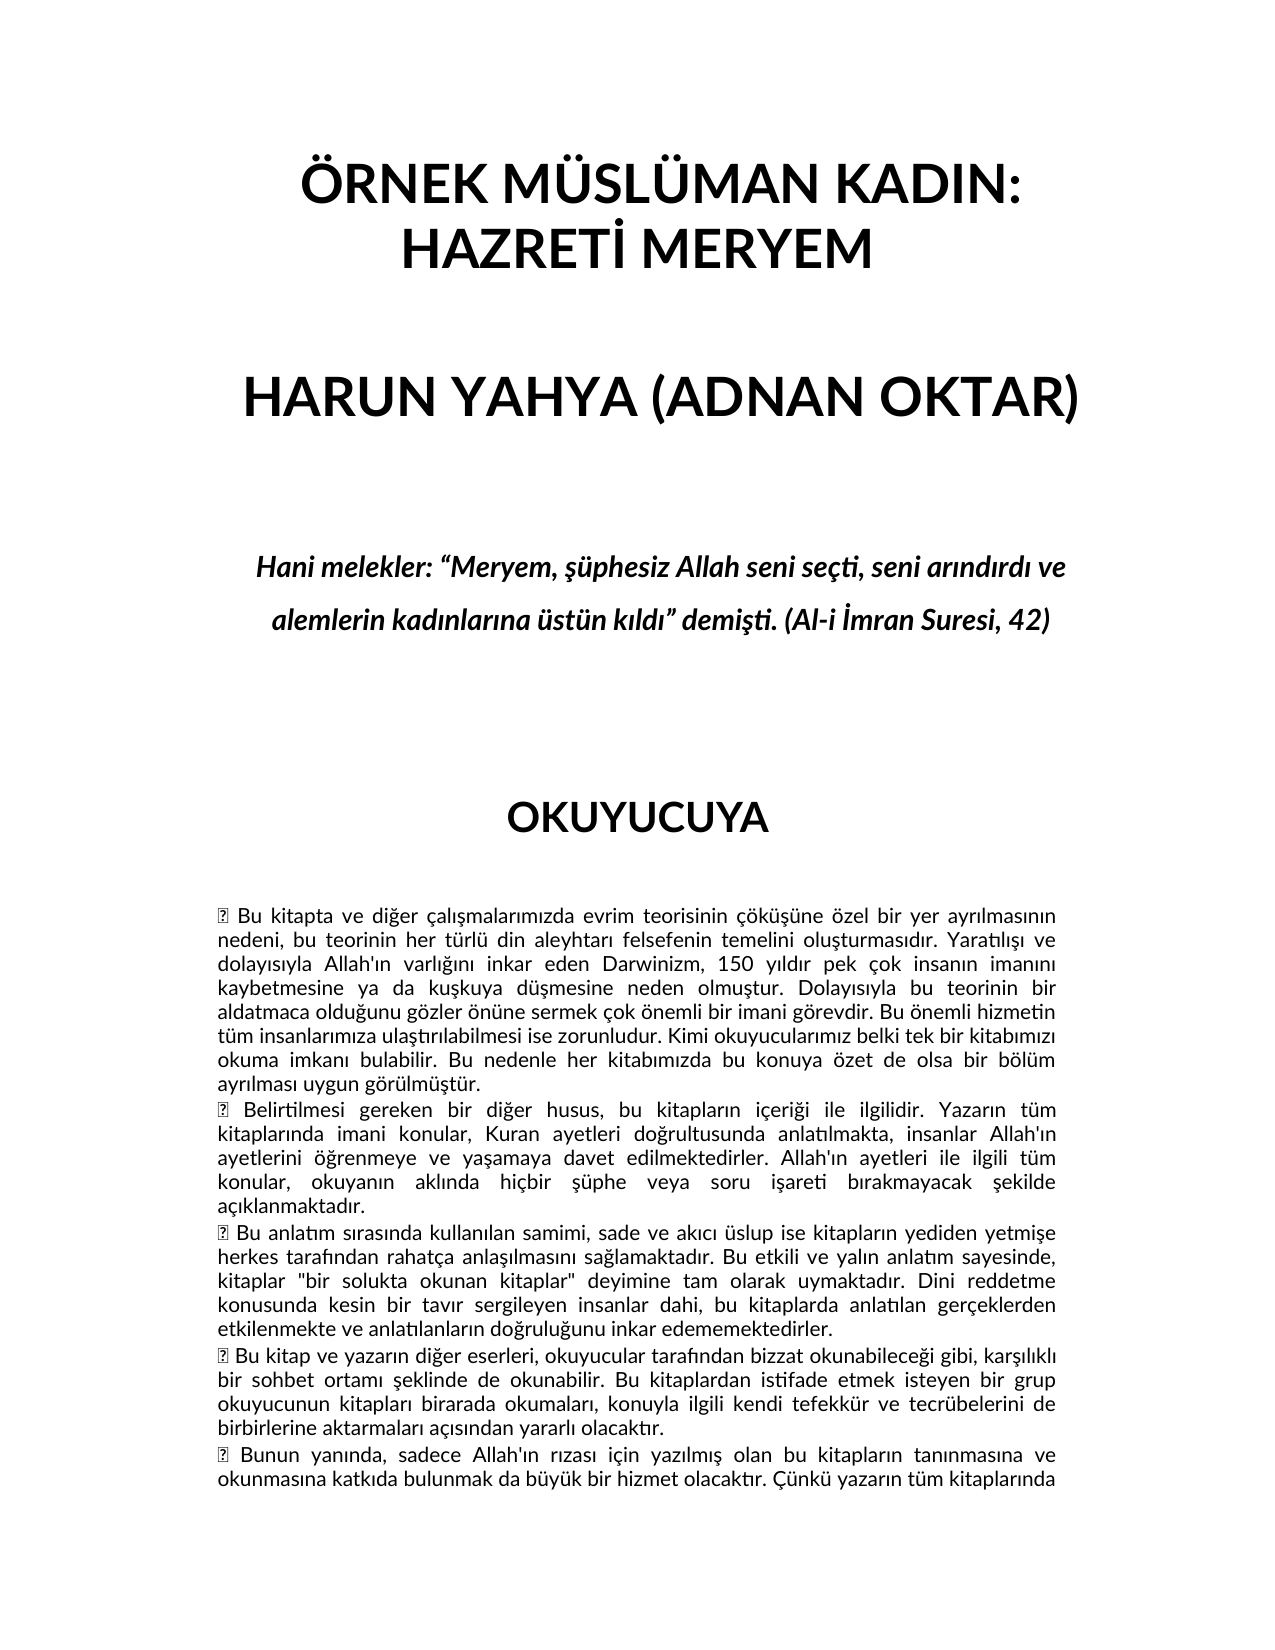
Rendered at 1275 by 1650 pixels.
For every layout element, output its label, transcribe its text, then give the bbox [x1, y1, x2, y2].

text ÖRNEK MÜSLÜMAN KADIN: HAZRETİ MERYEM [187, 150, 1087, 280]
text HARUN YAHYA (ADNAN OKTAR) [187, 363, 1087, 428]
text Hani melekler: “Meryem, şüphesiz Allah seni seçti, seni arındırdı ve alemlerin kadınlarına üstün kıldı” demişti. (Al-i İmran Suresi, 42) [235, 549, 1087, 637]
text  Bu anlatım sırasında kullanılan samimi, sade ve akıcı üslup ise kitapların yediden yetmişe herkes tarafından rahatça anlaşılmasını sağlamaktadır. Bu etkili ve yalın anlatım sayesinde, kitaplar "bir solukta okunan kitaplar" deyimine tam olarak uymaktadır. Dini reddetme konusunda kesin bir tavır sergileyen insanlar dahi, bu kitaplarda anlatılan gerçeklerden etkilenmekte ve anlatılanların doğruluğunu inkar edememektedirler. [217, 1221, 1057, 1341]
text  Bunun yanında, sadece Allah'ın rızası için yazılmış olan bu kitapların tanınmasına ve okunmasına katkıda bulunmak da büyük bir hizmet olacaktır. Çünkü yazarın tüm kitaplarında [217, 1443, 1057, 1491]
text  Bu kitapta ve diğer çalışmalarımızda evrim teorisinin çöküşüne özel bir yer ayrılmasının nedeni, bu teorinin her türlü din aleyhtarı felsefenin temelini oluşturmasıdır. Yaratılışı ve dolayısıyla Allah'ın varlığını inkar eden Darwinizm, 150 yıldır pek çok insanın imanını kaybetmesine ya da kuşkuya düşmesine neden olmuştur. Dolayısıyla bu teorinin bir aldatmaca olduğunu gözler önüne sermek çok önemli bir imani görevdir. Bu önemli hizmetin tüm insanlarımıza ulaştırılabilmesi ise zorunludur. Kimi okuyucularımız belki tek bir kitabımızı okuma imkanı bulabilir. Bu nedenle her kitabımızda bu konuya özet de olsa bir bölüm ayrılması uygun görülmüştür. [217, 904, 1057, 1096]
text  Belirtilmesi gereken bir diğer husus, bu kitapların içeriği ile ilgilidir. Yazarın tüm kitaplarında imani konular, Kuran ayetleri doğrultusunda anlatılmakta, insanlar Allah'ın ayetlerini öğrenmeye ve yaşamaya davet edilmektedirler. Allah'ın ayetleri ile ilgili tüm konular, okuyanın aklında hiçbir şüphe veya soru işareti bırakmayacak şekilde açıklanmaktadır. [217, 1099, 1057, 1218]
subtitle OKUYUCUYA [187, 792, 1087, 842]
text  Bu kitap ve yazarın diğer eserleri, okuyucular tarafından bizzat okunabileceği gibi, karşılıklı bir sohbet ortamı şeklinde de okunabilir. Bu kitaplardan istifade etmek isteyen bir grup okuyucunun kitapları birarada okumaları, konuyla ilgili kendi tefekkür ve tecrübelerini de birbirlerine aktarmaları açısından yararlı olacaktır. [217, 1344, 1057, 1440]
